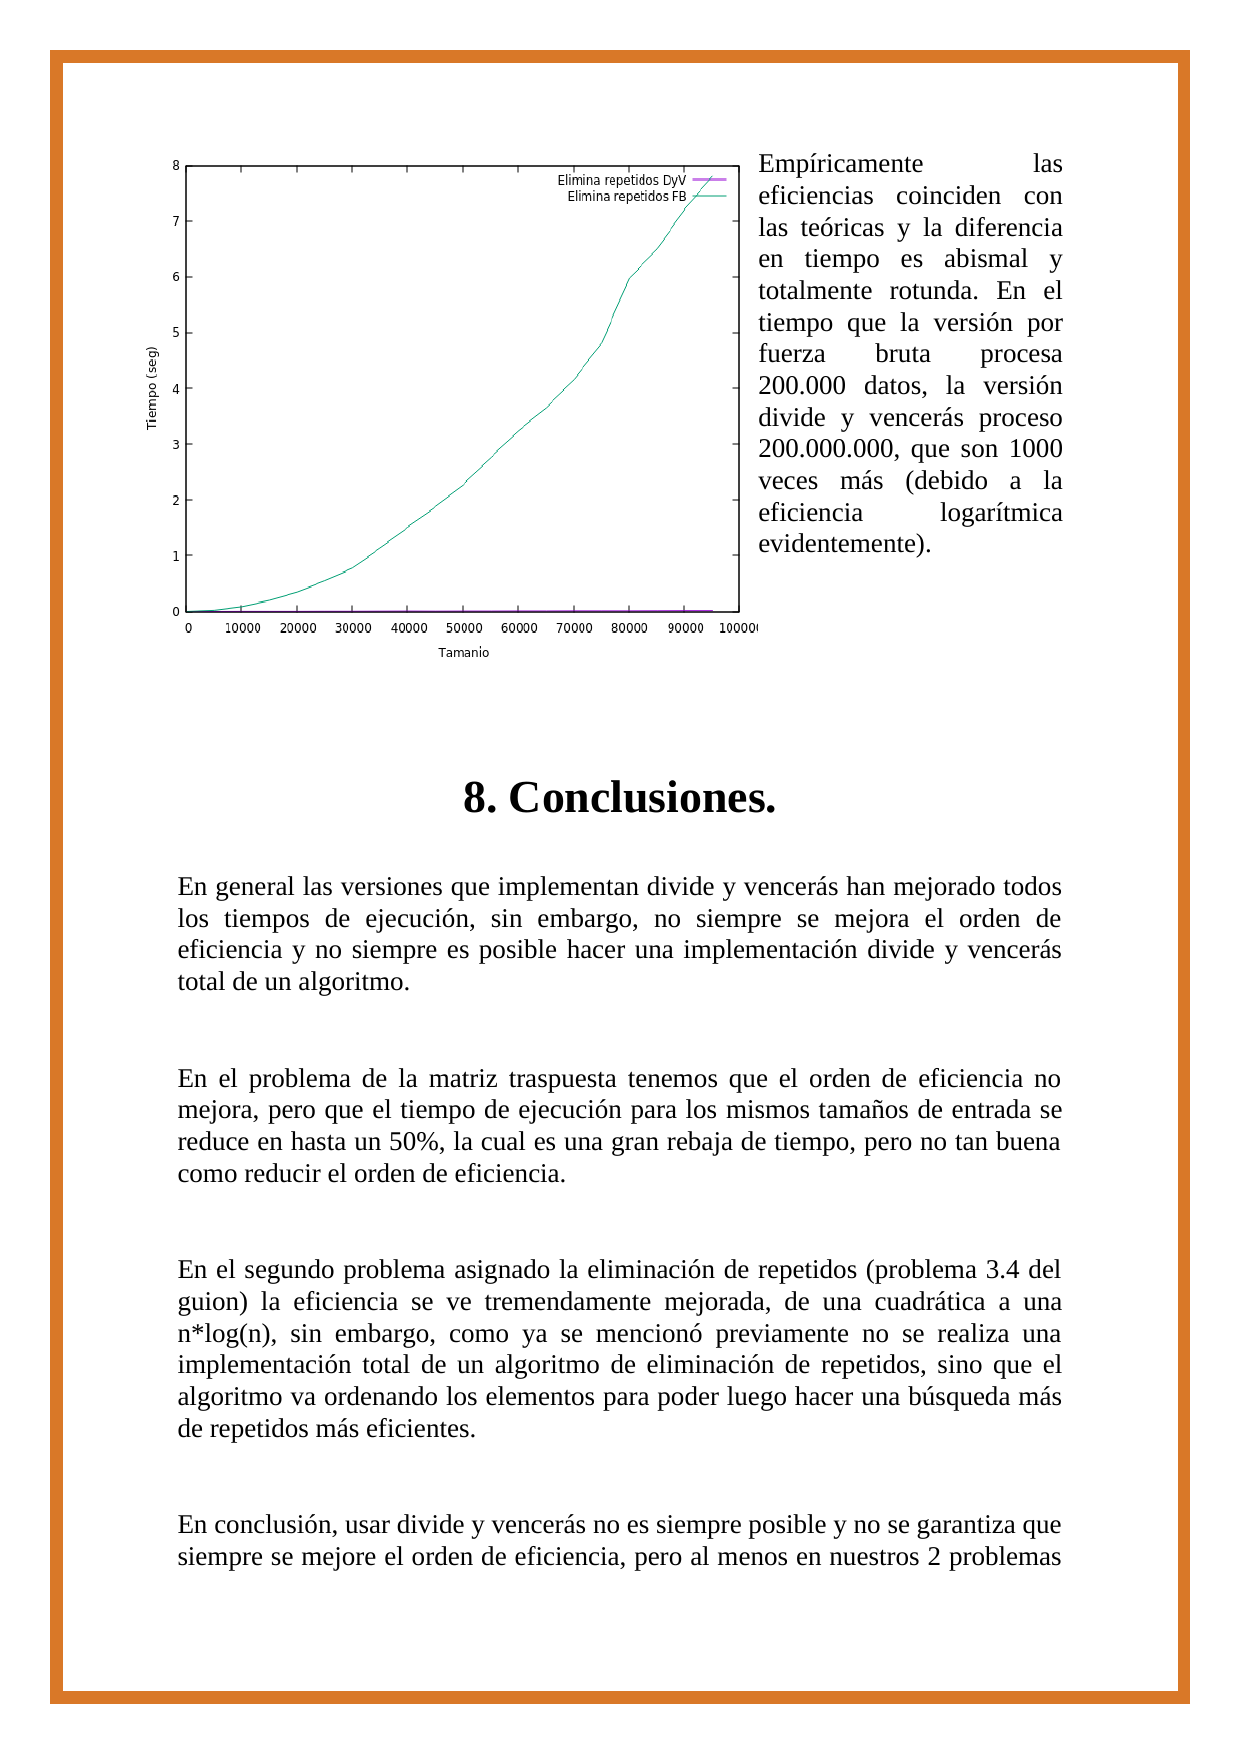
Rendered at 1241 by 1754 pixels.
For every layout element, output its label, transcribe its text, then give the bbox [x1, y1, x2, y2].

text En el problema de la matriz traspuesta tenemos que el orden de eficiencia no mejora, pero que el tiempo de ejecución para los mismos tamaños de entrada se reduce en hasta un 50%, la cual es una gran rebaja de tiempo, pero no tan buena como reducir el orden de eficiencia. [177, 1062, 1063, 1188]
text En general las versiones que implementan divide y vencerás han mejorado todos los tiempos de ejecución, sin embargo, no siempre se mejora el orden de eficiencia y no siempre es posible hacer una implementación divide y vencerás total de un algoritmo. [177, 870, 1063, 996]
text En el segundo problema asignado la eliminación de repetidos (problema 3.4 del guion) la eficiencia se ve tremendamente mejorada, de una cuadrática a una n*log(n), sin embargo, como ya se mencionó previamente no se realiza una implementación total de un algoritmo de eliminación de repetidos, sino que el algoritmo va ordenando los elementos para poder luego hacer una búsqueda más de repetidos más eficientes. [177, 1254, 1063, 1443]
text Empíricamente las eficiencias coinciden con las teóricas y la diferencia en tiempo es abismal y totalmente rotunda. En el tiempo que la versión por fuerza bruta procesa 200.000 datos, la versión divide y vencerás proceso 200.000.000, que son 1000 veces más (debido a la eficiencia logarítmica evidentemente). [177, 148, 1063, 559]
text En conclusión, usar divide y vencerás no es siempre posible y no se garantiza que siempre se mejore el orden de eficiencia, pero al menos en nuestros 2 problemas [177, 1509, 1063, 1571]
text 8. Conclusiones. [177, 769, 1063, 822]
